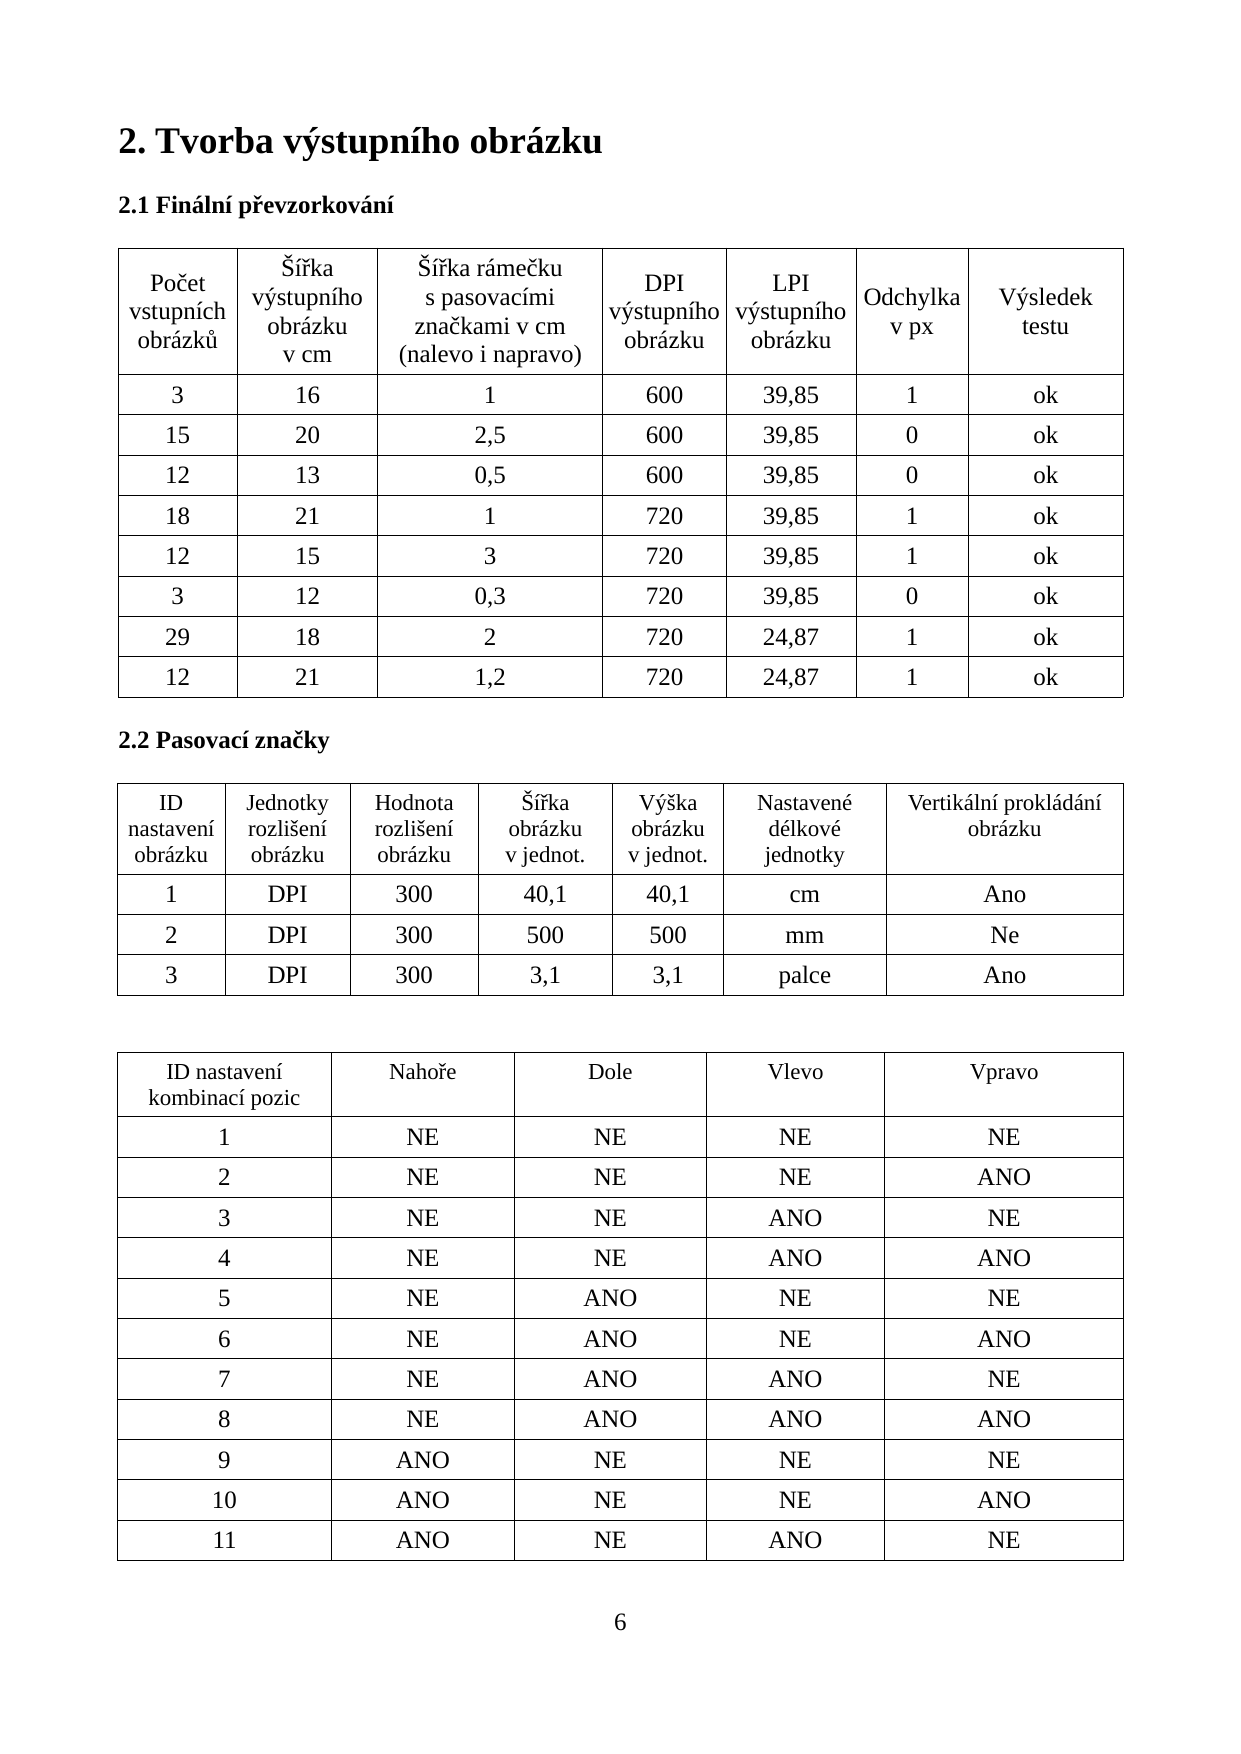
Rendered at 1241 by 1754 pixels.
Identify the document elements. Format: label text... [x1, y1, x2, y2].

table_cell 300 [351, 915, 478, 954]
table_cell NE [515, 1198, 706, 1237]
table_header DPI výstupního obrázku [603, 249, 726, 374]
table_cell ANO [707, 1359, 884, 1398]
table_cell 1 [378, 496, 602, 535]
table_cell 1 [857, 617, 968, 656]
table_cell 1 [857, 536, 968, 576]
table_header Hodnota rozlišení obrázku [351, 784, 478, 873]
table_cell NE [707, 1319, 884, 1358]
text 2.1 Finální převzorkování [118, 190, 1122, 219]
table_cell 600 [603, 415, 726, 455]
table_cell ANO [332, 1521, 514, 1560]
table_cell ANO [515, 1319, 706, 1358]
table_cell 16 [238, 375, 377, 414]
table_cell 3 [119, 375, 237, 414]
table_header Vpravo [885, 1053, 1123, 1116]
table_cell 15 [119, 415, 237, 455]
table_header LPI výstupního obrázku [727, 249, 856, 374]
table_cell 12 [119, 657, 237, 697]
table_cell NE [707, 1158, 884, 1197]
table_cell cm [724, 875, 886, 914]
table_header Nahoře [332, 1053, 514, 1116]
table_cell 39,85 [727, 375, 856, 414]
table_header Nastavené délkové jednotky [724, 784, 886, 873]
table_cell 5 [118, 1279, 331, 1318]
table_cell 1 [378, 375, 602, 414]
table_header Dole [515, 1053, 706, 1116]
table_header Vertikální prokládání obrázku [887, 784, 1123, 873]
table_cell ok [969, 375, 1123, 414]
table_cell 720 [603, 577, 726, 616]
table_cell 39,85 [727, 415, 856, 455]
table_cell ANO [515, 1279, 706, 1318]
table_header Šířka obrázku v jednot. [479, 784, 612, 873]
table_cell NE [707, 1440, 884, 1479]
table_cell 3 [378, 536, 602, 576]
table_cell 300 [351, 875, 478, 914]
table_cell ANO [885, 1319, 1123, 1358]
table_cell 24,87 [727, 617, 856, 656]
table_cell NE [332, 1319, 514, 1358]
table_cell 12 [119, 456, 237, 495]
table_cell 1 [857, 657, 968, 697]
table_cell 0,5 [378, 456, 602, 495]
table_cell ANO [885, 1400, 1123, 1439]
table_cell 15 [238, 536, 377, 576]
table_cell ok [969, 657, 1123, 697]
table_cell NE [332, 1198, 514, 1237]
table_cell NE [707, 1117, 884, 1157]
table_cell 720 [603, 536, 726, 576]
table_cell 1,2 [378, 657, 602, 697]
table_cell ok [969, 577, 1123, 616]
table_cell 2 [118, 915, 225, 954]
table_cell DPI [226, 875, 350, 914]
table_cell 1 [857, 375, 968, 414]
table_header Jednotky rozlišení obrázku [226, 784, 350, 873]
table_cell 600 [603, 456, 726, 495]
table_cell NE [885, 1440, 1123, 1479]
table_cell ANO [707, 1400, 884, 1439]
text 2. Tvorba výstupního obrázku [118, 118, 1122, 161]
table_cell NE [707, 1279, 884, 1318]
table_cell 3,1 [479, 955, 612, 994]
table_cell 720 [603, 496, 726, 535]
table_header Odchylka v px [857, 249, 968, 374]
table_header Výsledek testu [969, 249, 1123, 374]
table_cell ANO [332, 1440, 514, 1479]
table_cell 4 [118, 1238, 331, 1278]
table_cell 1 [118, 875, 225, 914]
table_cell Ano [887, 875, 1123, 914]
table_cell 2 [378, 617, 602, 656]
table_cell 29 [119, 617, 237, 656]
table_cell NE [515, 1480, 706, 1519]
table_cell Ano [887, 955, 1123, 994]
table_cell ok [969, 415, 1123, 455]
table_cell NE [515, 1117, 706, 1157]
table_cell 11 [118, 1521, 331, 1560]
table_cell Ne [887, 915, 1123, 954]
table_cell 0,3 [378, 577, 602, 616]
table_cell NE [332, 1117, 514, 1157]
table_cell palce [724, 955, 886, 994]
table_cell 1 [857, 496, 968, 535]
table_cell NE [332, 1279, 514, 1318]
table_cell 720 [603, 617, 726, 656]
table_cell 12 [119, 536, 237, 576]
table_cell NE [332, 1400, 514, 1439]
table_cell 7 [118, 1359, 331, 1398]
table_cell NE [885, 1279, 1123, 1318]
table_cell 39,85 [727, 496, 856, 535]
table_cell ANO [707, 1238, 884, 1278]
table_cell 6 [118, 1319, 331, 1358]
table_cell 21 [238, 657, 377, 697]
table_cell NE [332, 1238, 514, 1278]
table_cell 10 [118, 1480, 331, 1519]
table_cell 39,85 [727, 536, 856, 576]
table_cell 24,87 [727, 657, 856, 697]
table_cell 3 [119, 577, 237, 616]
table_cell 20 [238, 415, 377, 455]
table_cell 3,1 [613, 955, 723, 994]
table_cell 2,5 [378, 415, 602, 455]
table_cell DPI [226, 915, 350, 954]
table_cell mm [724, 915, 886, 954]
table_cell NE [885, 1117, 1123, 1157]
table_cell NE [885, 1359, 1123, 1398]
table_cell 3 [118, 1198, 331, 1237]
table_cell 0 [857, 456, 968, 495]
table_cell ok [969, 496, 1123, 535]
table_cell ANO [885, 1158, 1123, 1197]
table_cell 0 [857, 577, 968, 616]
table_cell 39,85 [727, 577, 856, 616]
table_cell NE [332, 1359, 514, 1398]
table_cell 2 [118, 1158, 331, 1197]
table_cell NE [515, 1238, 706, 1278]
table_cell 8 [118, 1400, 331, 1439]
table_cell 600 [603, 375, 726, 414]
table_cell ANO [515, 1359, 706, 1398]
table_cell ANO [707, 1521, 884, 1560]
table_cell DPI [226, 955, 350, 994]
table_cell ANO [515, 1400, 706, 1439]
table_cell 500 [479, 915, 612, 954]
text 2.2 Pasovací značky [118, 725, 1122, 754]
table_cell 18 [119, 496, 237, 535]
table_cell 1 [118, 1117, 331, 1157]
table_cell 500 [613, 915, 723, 954]
table_cell 9 [118, 1440, 331, 1479]
table_header Počet vstupních obrázků [119, 249, 237, 374]
table_header ID nastavení kombinací pozic [118, 1053, 331, 1116]
table_header Šířka výstupního obrázku v cm [238, 249, 377, 374]
table_cell ok [969, 536, 1123, 576]
table_cell 40,1 [613, 875, 723, 914]
table_cell NE [515, 1440, 706, 1479]
table_header Šířka rámečku s pasovacími značkami v cm (nalevo i napravo) [378, 249, 602, 374]
table_cell NE [515, 1521, 706, 1560]
table_cell 0 [857, 415, 968, 455]
table_cell NE [515, 1158, 706, 1197]
table_cell NE [885, 1521, 1123, 1560]
table_cell ANO [885, 1238, 1123, 1278]
table_cell 21 [238, 496, 377, 535]
table_header ID nastavení obrázku [118, 784, 225, 873]
table_cell 12 [238, 577, 377, 616]
table_cell ok [969, 456, 1123, 495]
table_cell ok [969, 617, 1123, 656]
table_cell 18 [238, 617, 377, 656]
table_cell ANO [332, 1480, 514, 1519]
table_cell 300 [351, 955, 478, 994]
table_cell 40,1 [479, 875, 612, 914]
table_cell NE [885, 1198, 1123, 1237]
table_cell NE [707, 1480, 884, 1519]
table_header Vlevo [707, 1053, 884, 1116]
table_cell ANO [707, 1198, 884, 1237]
table_cell 13 [238, 456, 377, 495]
table_cell 720 [603, 657, 726, 697]
table_cell NE [332, 1158, 514, 1197]
table_cell ANO [885, 1480, 1123, 1519]
table_cell 39,85 [727, 456, 856, 495]
table_header Výška obrázku v jednot. [613, 784, 723, 873]
table_cell 3 [118, 955, 225, 994]
